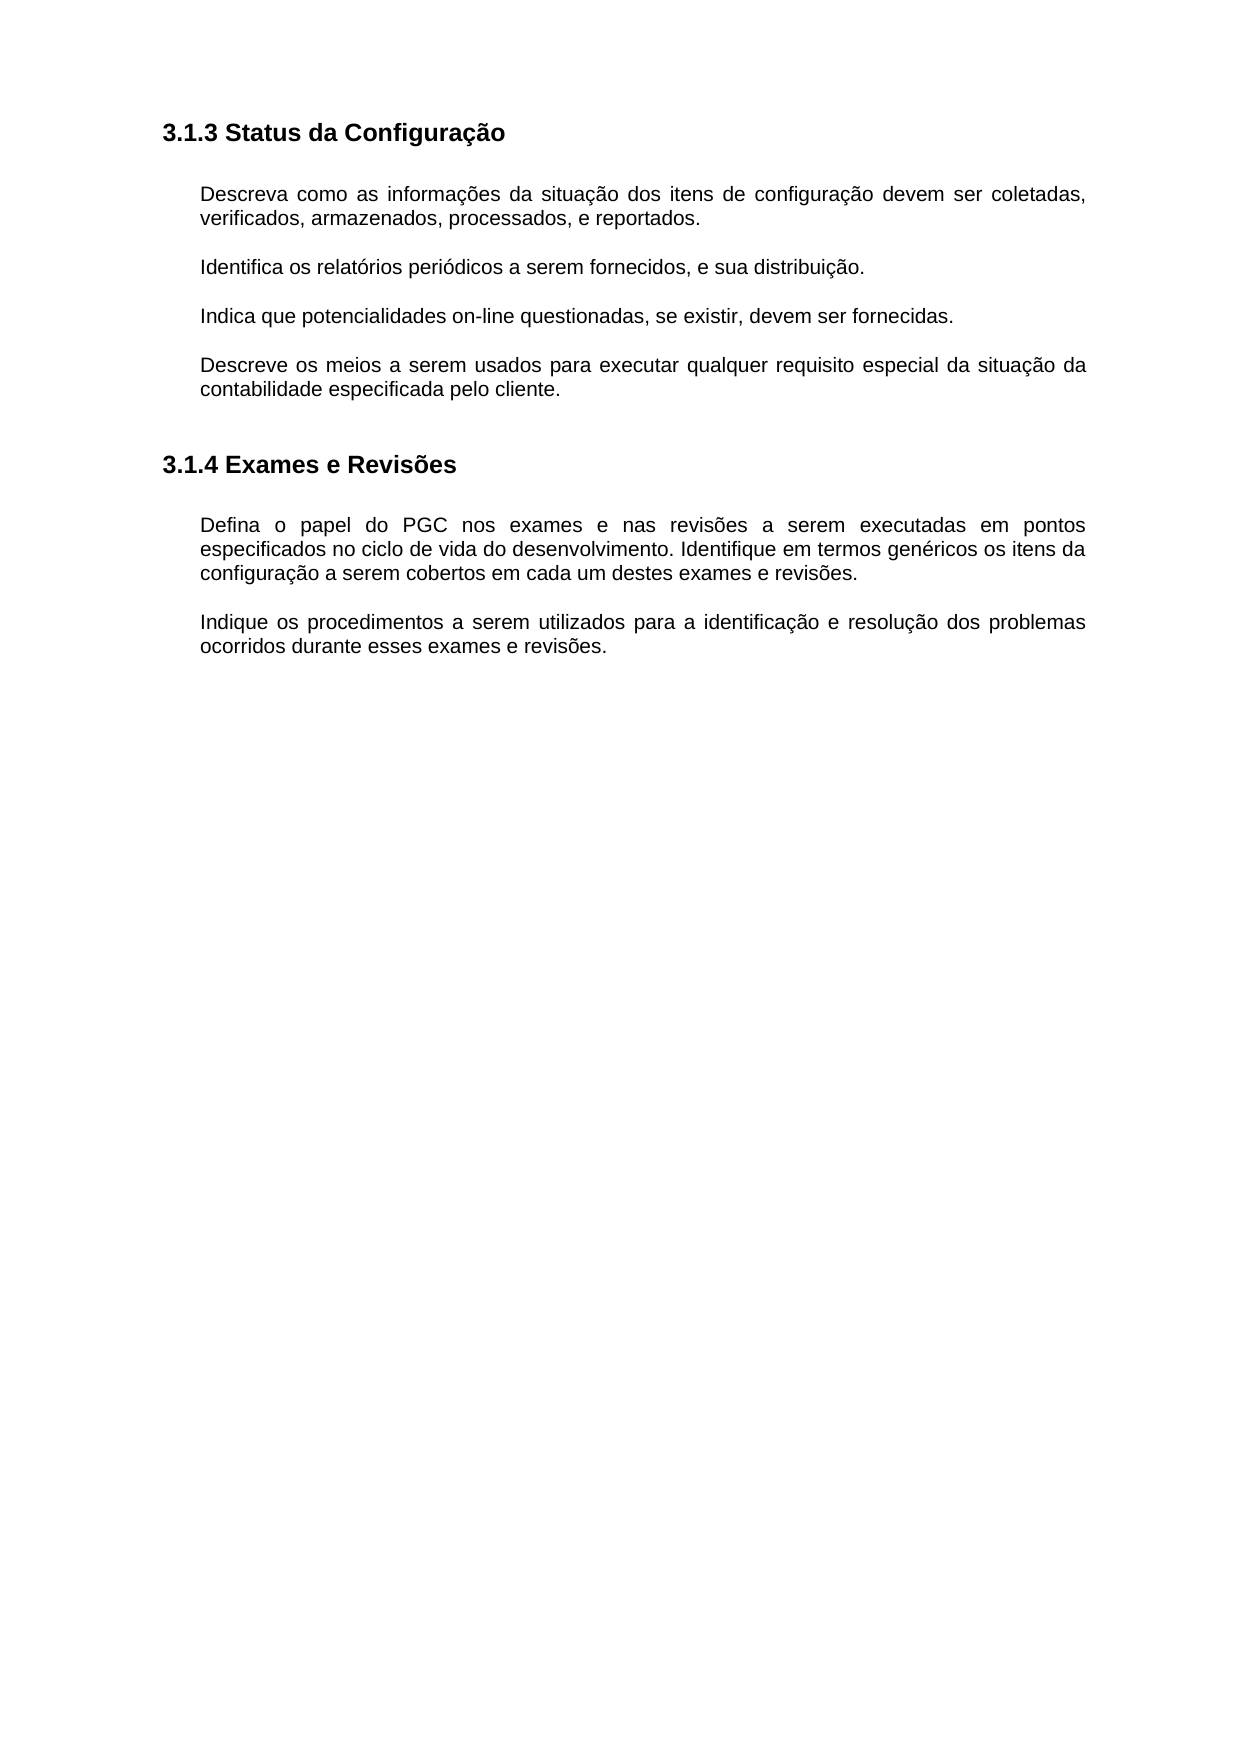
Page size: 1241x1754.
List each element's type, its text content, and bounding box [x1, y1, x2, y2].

subtitle Exames e Revisões [162, 449, 1087, 478]
text Defina o papel do PGC nos exames e nas revisões a serem executadas em pontos especificados no ciclo de vida do desenvolvimento. Identifique em termos genéricos os itens da configuração a serem cobertos em cada um destes exames e revisões. [200, 513, 1087, 585]
subtitle Status da Configuração [162, 118, 1087, 147]
text Identifica os relatórios periódicos a serem fornecidos, e sua distribuição. [200, 255, 1087, 279]
text Indique os procedimentos a serem utilizados para a identificação e resolução dos problemas ocorridos durante esses exames e revisões. [200, 610, 1087, 658]
text Indica que potencialidades on-line questionadas, se existir, devem ser fornecidas. [200, 304, 1087, 328]
text Descreve os meios a serem usados para executar qualquer requisito especial da situação da contabilidade especificada pelo cliente. [200, 353, 1087, 401]
text Descreva como as informações da situação dos itens de configuração devem ser coletadas, verificados, armazenados, processados, e reportados. [200, 182, 1087, 230]
